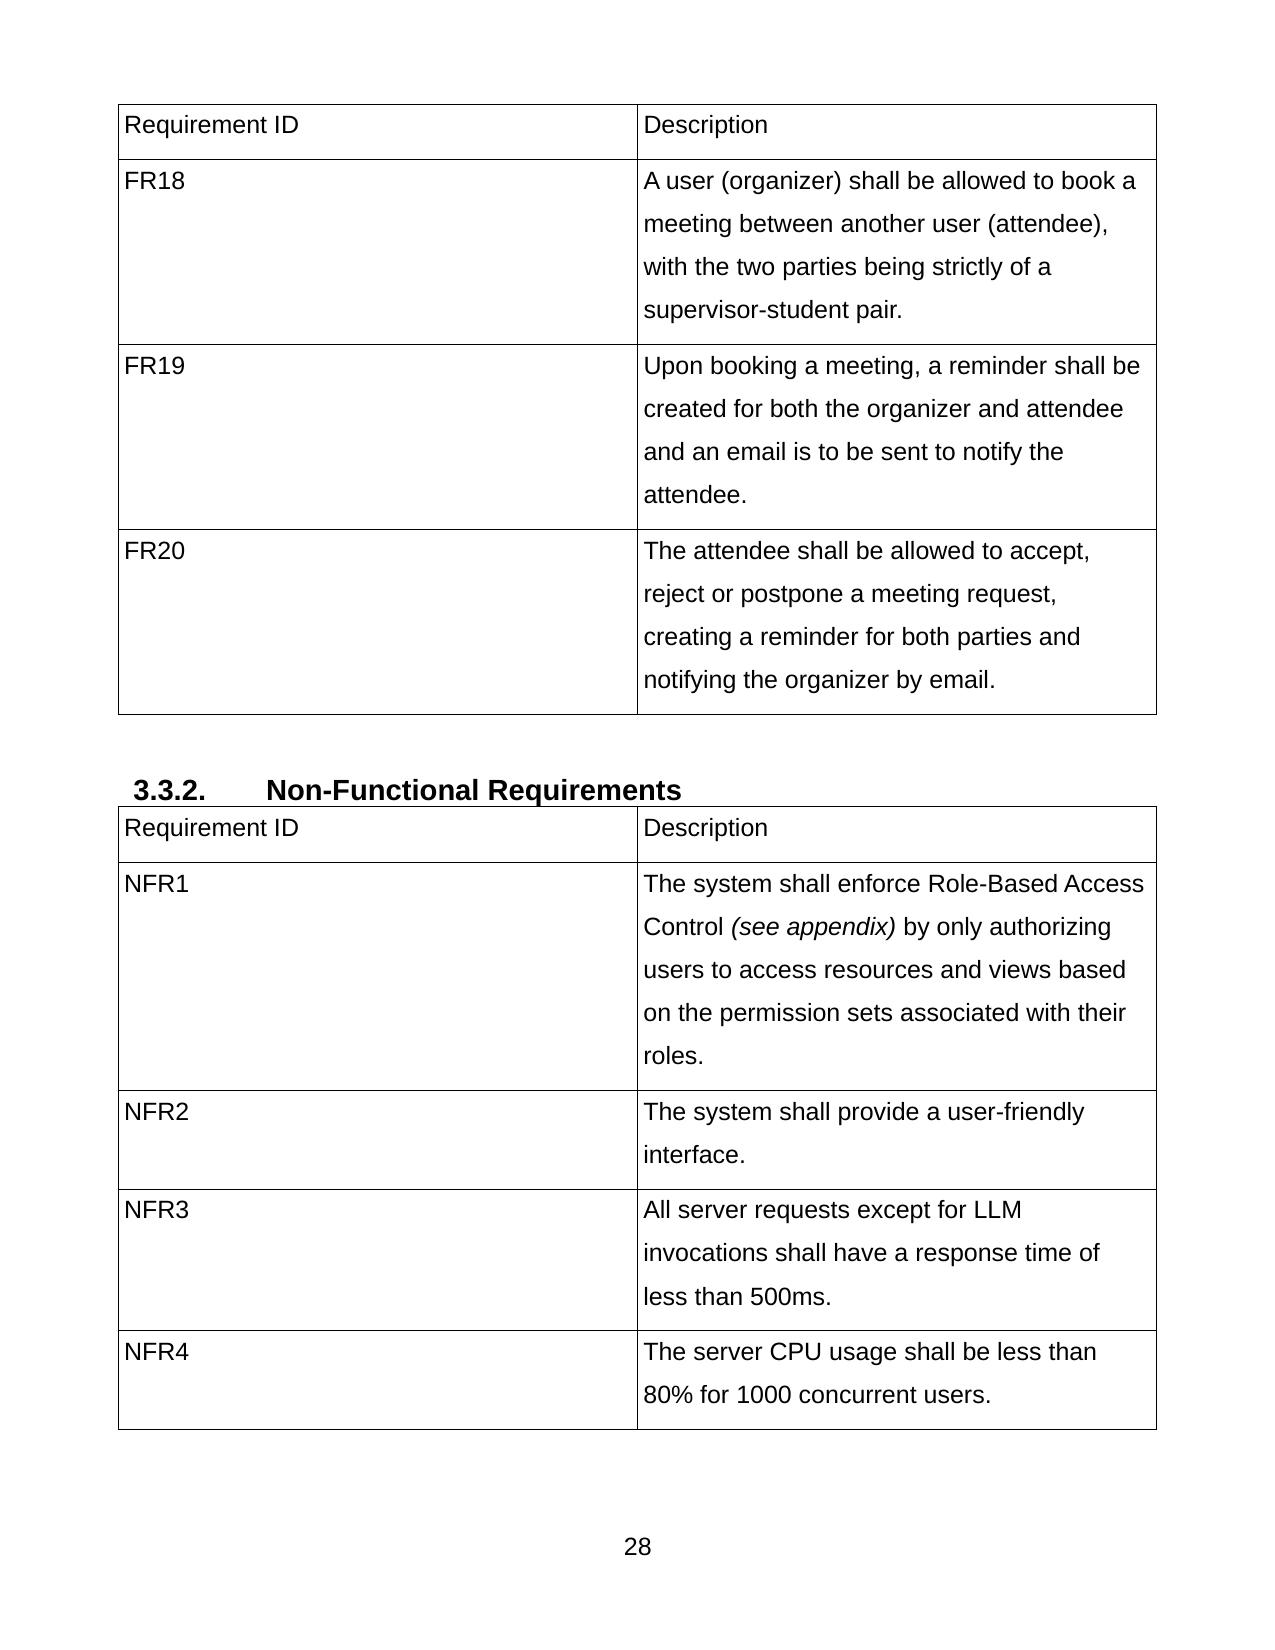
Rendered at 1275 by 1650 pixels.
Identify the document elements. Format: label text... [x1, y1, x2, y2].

table_cell All server requests except for LLM invocations shall have a response time of less than 500ms. [638, 1190, 1156, 1330]
table_header Requirement ID [119, 105, 637, 159]
table_cell The system shall provide a user-friendly interface. [638, 1091, 1156, 1188]
table_cell FR19 [119, 345, 637, 529]
table_cell NFR4 [119, 1331, 637, 1429]
table_header Description [638, 807, 1156, 862]
table_cell NFR1 [119, 863, 637, 1090]
table_cell Upon booking a meeting, a reminder shall be created for both the organizer and attendee and an email is to be sent to notify the attendee. [638, 345, 1156, 529]
table_header Description [638, 105, 1156, 159]
table_cell The attendee shall be allowed to accept, reject or postpone a meeting request, creating a reminder for both parties and notifying the organizer by email. [638, 530, 1156, 714]
subtitle Non-Functional Requirements [118, 773, 1157, 806]
table_header Requirement ID [119, 807, 637, 862]
table_cell A user (organizer) shall be allowed to book a meeting between another user (attendee), with the two parties being strictly of a supervisor-student pair. [638, 160, 1156, 344]
table_cell The server CPU usage shall be less than 80% for 1000 concurrent users. [638, 1331, 1156, 1429]
table_cell FR20 [119, 530, 637, 714]
table_cell The system shall enforce Role-Based Access Control (see appendix) by only authorizing users to access resources and views based on the permission sets associated with their roles. [638, 863, 1156, 1090]
table_cell NFR3 [119, 1190, 637, 1330]
table_cell FR18 [119, 160, 637, 344]
table_cell NFR2 [119, 1091, 637, 1188]
